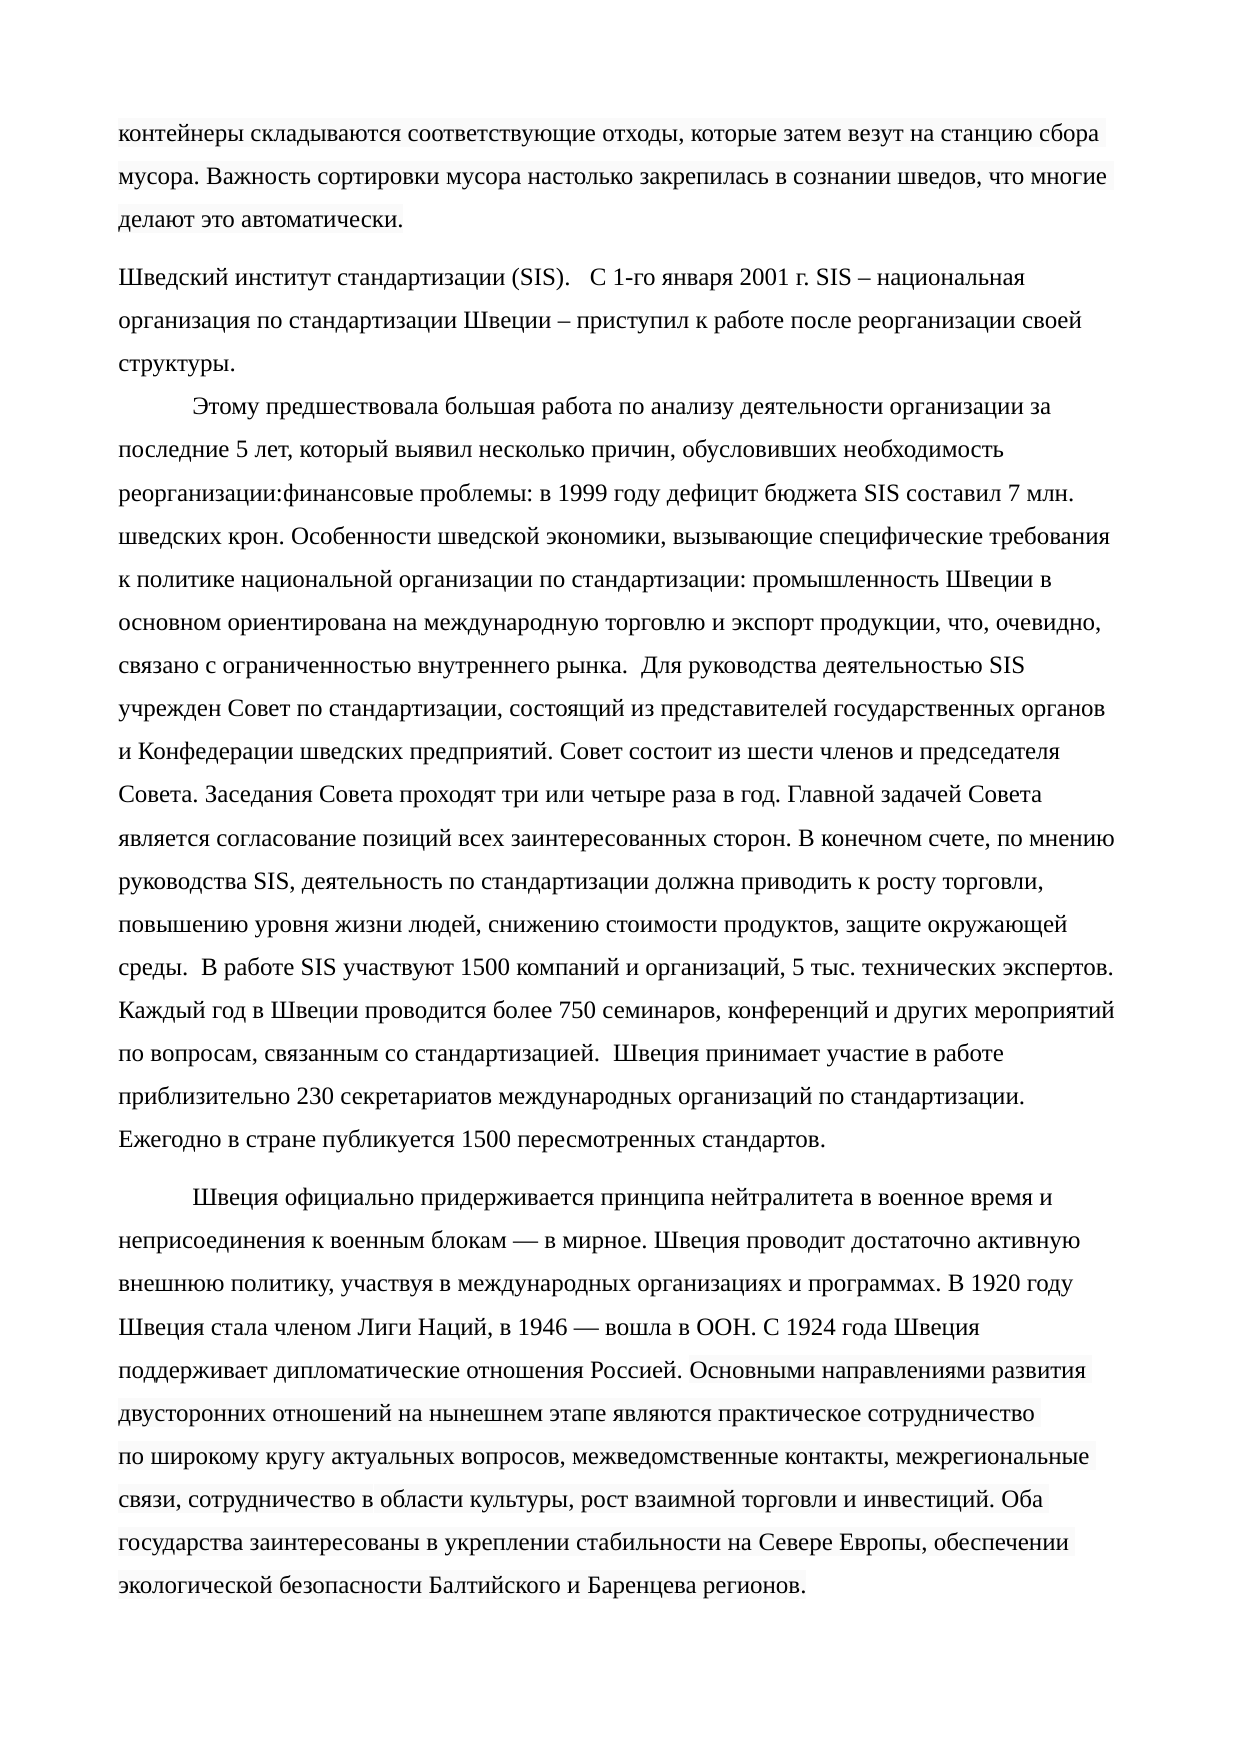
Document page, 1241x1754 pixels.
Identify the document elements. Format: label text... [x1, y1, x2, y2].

text Шведский институт стандартизации (SIS). С 1-го января 2001 г. SIS – национальная организация по cтандартизации Швеции – приступил к работе после реорганизации своей структуры. Этому предшествовала большая работа по анализу деятельности организации за последние 5 лет, который выявил несколько причин, обусловивших необходимость реорганизации:финансовые проблемы: в 1999 году дефицит бюджета SIS составил 7 млн. шведских крон. Особенности шведской экономики, вызывающие специфические требования к политике национальной организации по стандартизации: промышленность Швеции в основном ориентирована на международную торговлю и экспорт продукции, что, очевидно, связано с ограниченностью внутреннего рынка. Для руководства деятельностью SIS учрежден Совет по стандартизации, состоящий из представителей государственных органов и Конфедерации шведских предприятий. Совет состоит из шести членов и председателя Совета. Заседания Совета проходят три или четыре раза в год. Главной задачей Совета является согласование позиций всех заинтересованных сторон. В конечном счете, по мнению руководства SIS, деятельность по стандартизации должна приводить к росту торговли, повышению уровня жизни людей, снижению стоимости продуктов, защите окружающей среды. В работе SIS участвуют 1500 компаний и организаций, 5 тыс. технических экспертов. Каждый год в Швеции проводится более 750 семинаров, конференций и других мероприятий по вопросам, связанным со стандартизацией. Швеция принимает участие в работе приблизительно 230 секретариатов международных организаций по стандартизации. Ежегодно в стране публикуется 1500 пересмотренных стандартов. [118, 262, 1122, 1153]
text Швеция официально придерживается принципа нейтралитета в военное время и неприсоединения к военным блокам — в мирное. Швеция проводит достаточно активную внешнюю политику, участвуя в международных организациях и программах. В 1920 году Швеция стала членом Лиги Наций, в 1946 — вошла в ООН. С 1924 года Швеция поддерживает дипломатические отношения Россией. Основными направлениями развития двусторонних отношений на нынешнем этапе являются практическое сотрудничество по широкому кругу актуальных вопросов, межведомственные контакты, межрегиональные связи, сотрудничество в области культуры, рост взаимной торговли и инвестиций. Оба государства заинтересованы в укреплении стабильности на Севере Европы, обеспечении экологической безопасности Балтийского и Баренцева регионов. [118, 1182, 1122, 1599]
text контейнеры складываются соответствующие отходы, которые затем везут на станцию сбора мусора. Важность сортировки мусора настолько закрепилась в сознании шведов, что многие делают это автоматически. [118, 118, 1122, 233]
